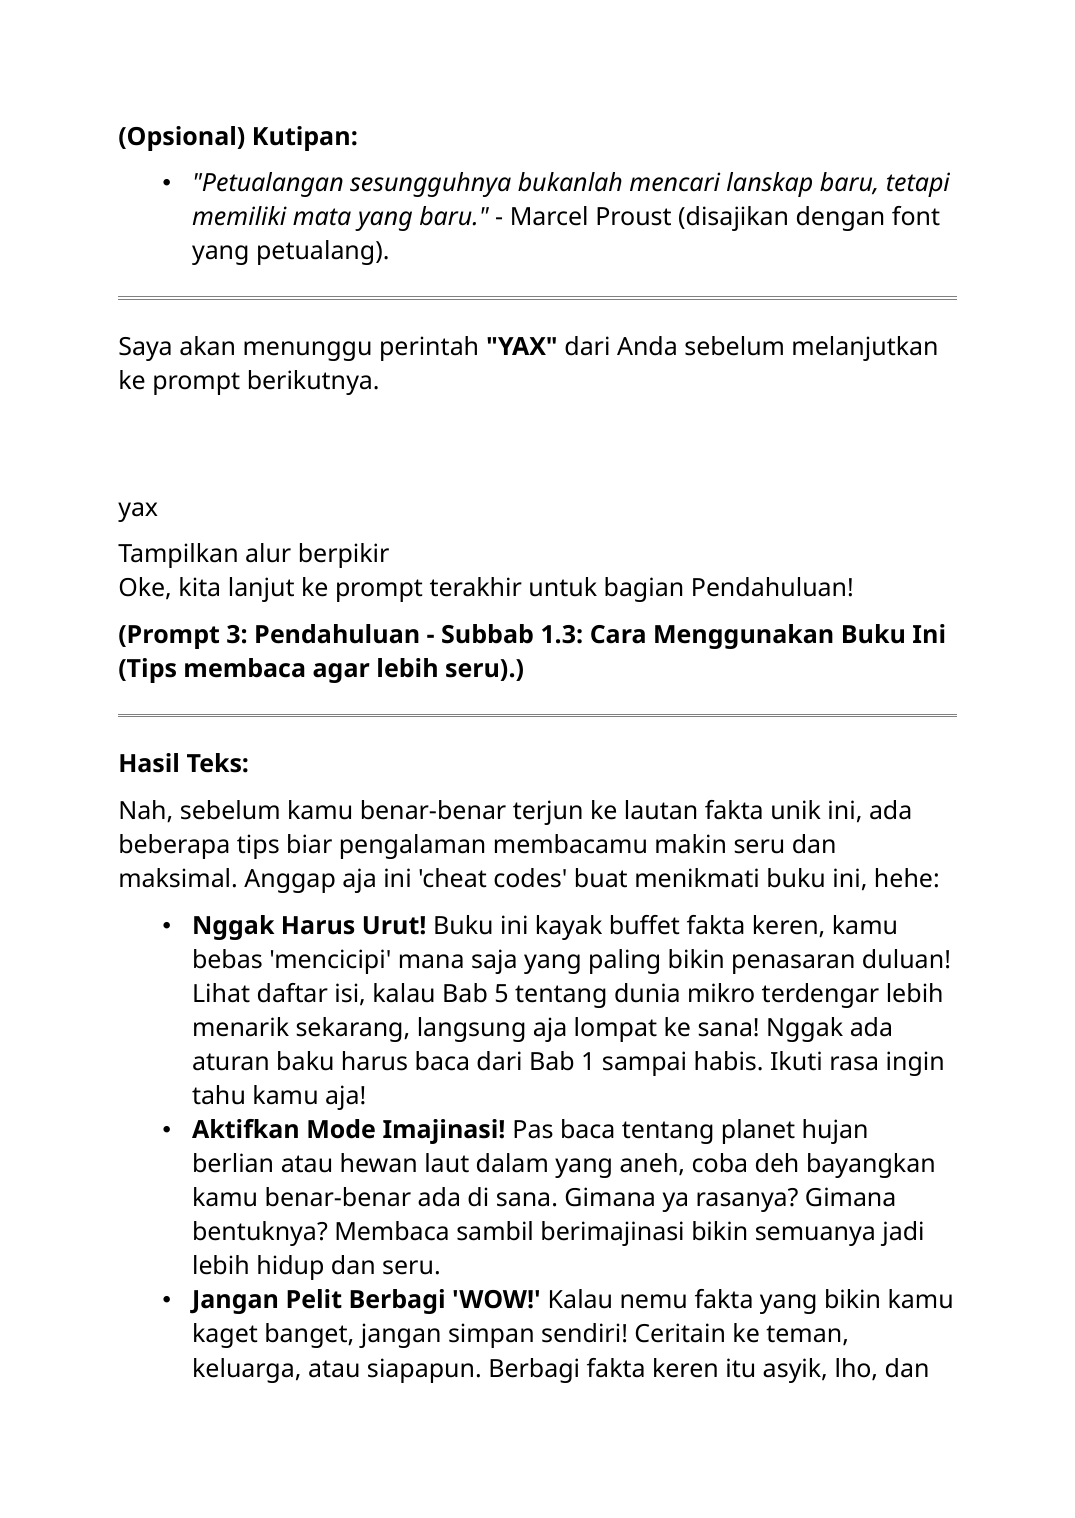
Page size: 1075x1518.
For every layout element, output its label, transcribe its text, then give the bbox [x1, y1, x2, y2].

text Hasil Teks: [118, 746, 957, 780]
list Aktifkan Mode Imajinasi! Pas baca tentang planet hujan berlian atau hewan laut dalam yang aneh, coba deh bayangkan kamu benar-benar ada di sana. Gimana ya rasanya? Gimana bentuknya? Membaca sambil berimajinasi bikin semuanya jadi lebih hidup dan seru. [162, 1112, 957, 1282]
text Tampilkan alur berpikir [118, 536, 957, 570]
text (Opsional) Kutipan: [118, 118, 957, 152]
list Nggak Harus Urut! Buku ini kayak buffet fakta keren, kamu bebas 'mencicipi' mana saja yang paling bikin penasaran duluan! Lihat daftar isi, kalau Bab 5 tentang dunia mikro terdengar lebih menarik sekarang, langsung aja lompat ke sana! Nggak ada aturan baku harus baca dari Bab 1 sampai habis. Ikuti rasa ingin tahu kamu aja! [162, 907, 957, 1112]
list "Petualangan sesungguhnya bukanlah mencari lanskap baru, tetapi memiliki mata yang baru." - Marcel Proust (disajikan dengan font yang petualang). [162, 165, 957, 267]
list Jangan Pelit Berbagi 'WOW!' Kalau nemu fakta yang bikin kamu kaget banget, jangan simpan sendiri! Ceritain ke teman, keluarga, atau siapapun. Berbagi fakta keren itu asyik, lho, dan [162, 1282, 957, 1384]
text Saya akan menunggu perintah "YAX" dari Anda sebelum melanjutkan ke prompt berikutnya. [118, 328, 957, 396]
text Oke, kita lanjut ke prompt terakhir untuk bagian Pendahuluan! [118, 570, 957, 604]
text Nah, sebelum kamu benar-benar terjun ke lautan fakta unik ini, ada beberapa tips biar pengalaman membacamu makin seru dan maksimal. Anggap aja ini 'cheat codes' buat menikmati buku ini, hehe: [118, 793, 957, 895]
text (Prompt 3: Pendahuluan - Subbab 1.3: Cara Menggunakan Buku Ini (Tips membaca agar lebih seru).) [118, 617, 957, 685]
text yax [118, 489, 957, 523]
